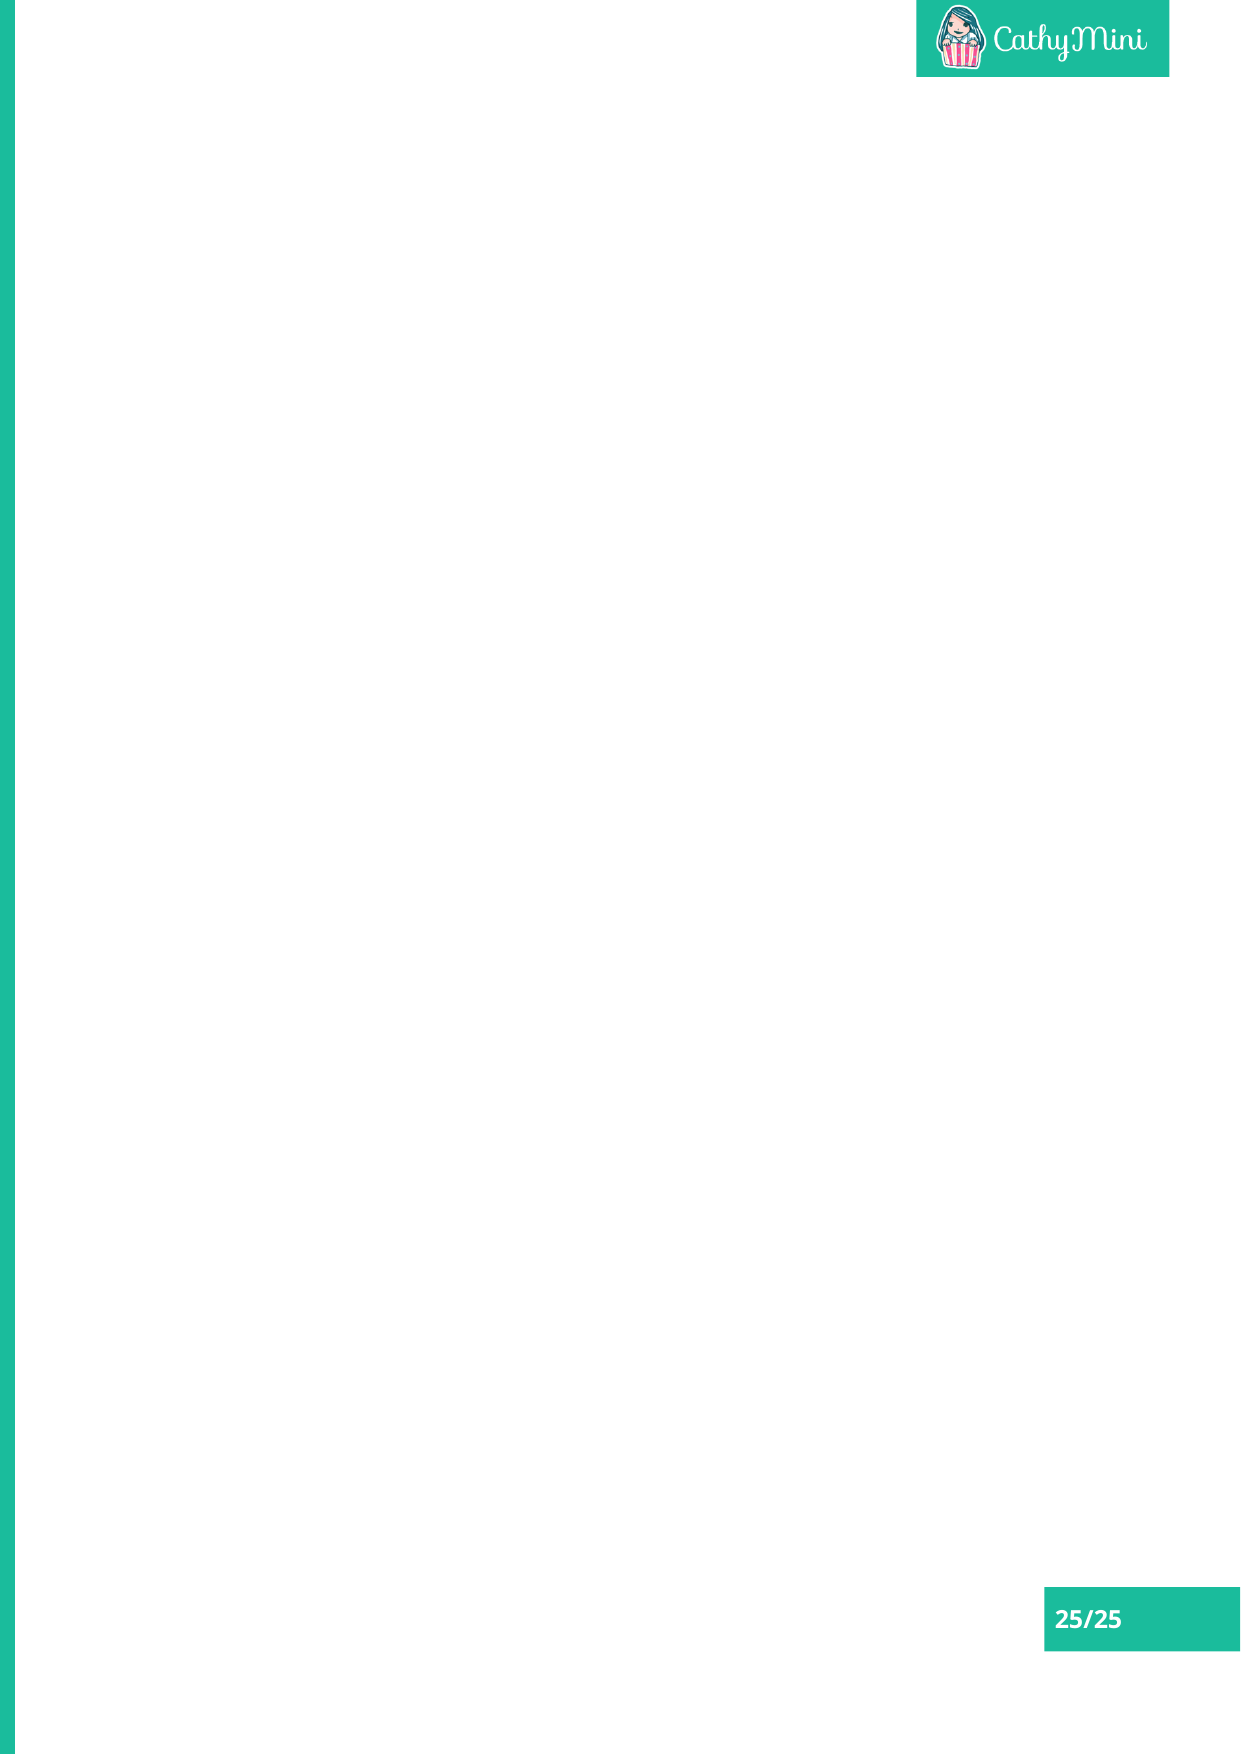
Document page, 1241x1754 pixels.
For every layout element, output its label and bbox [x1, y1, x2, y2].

picture [929, 0, 1156, 73]
